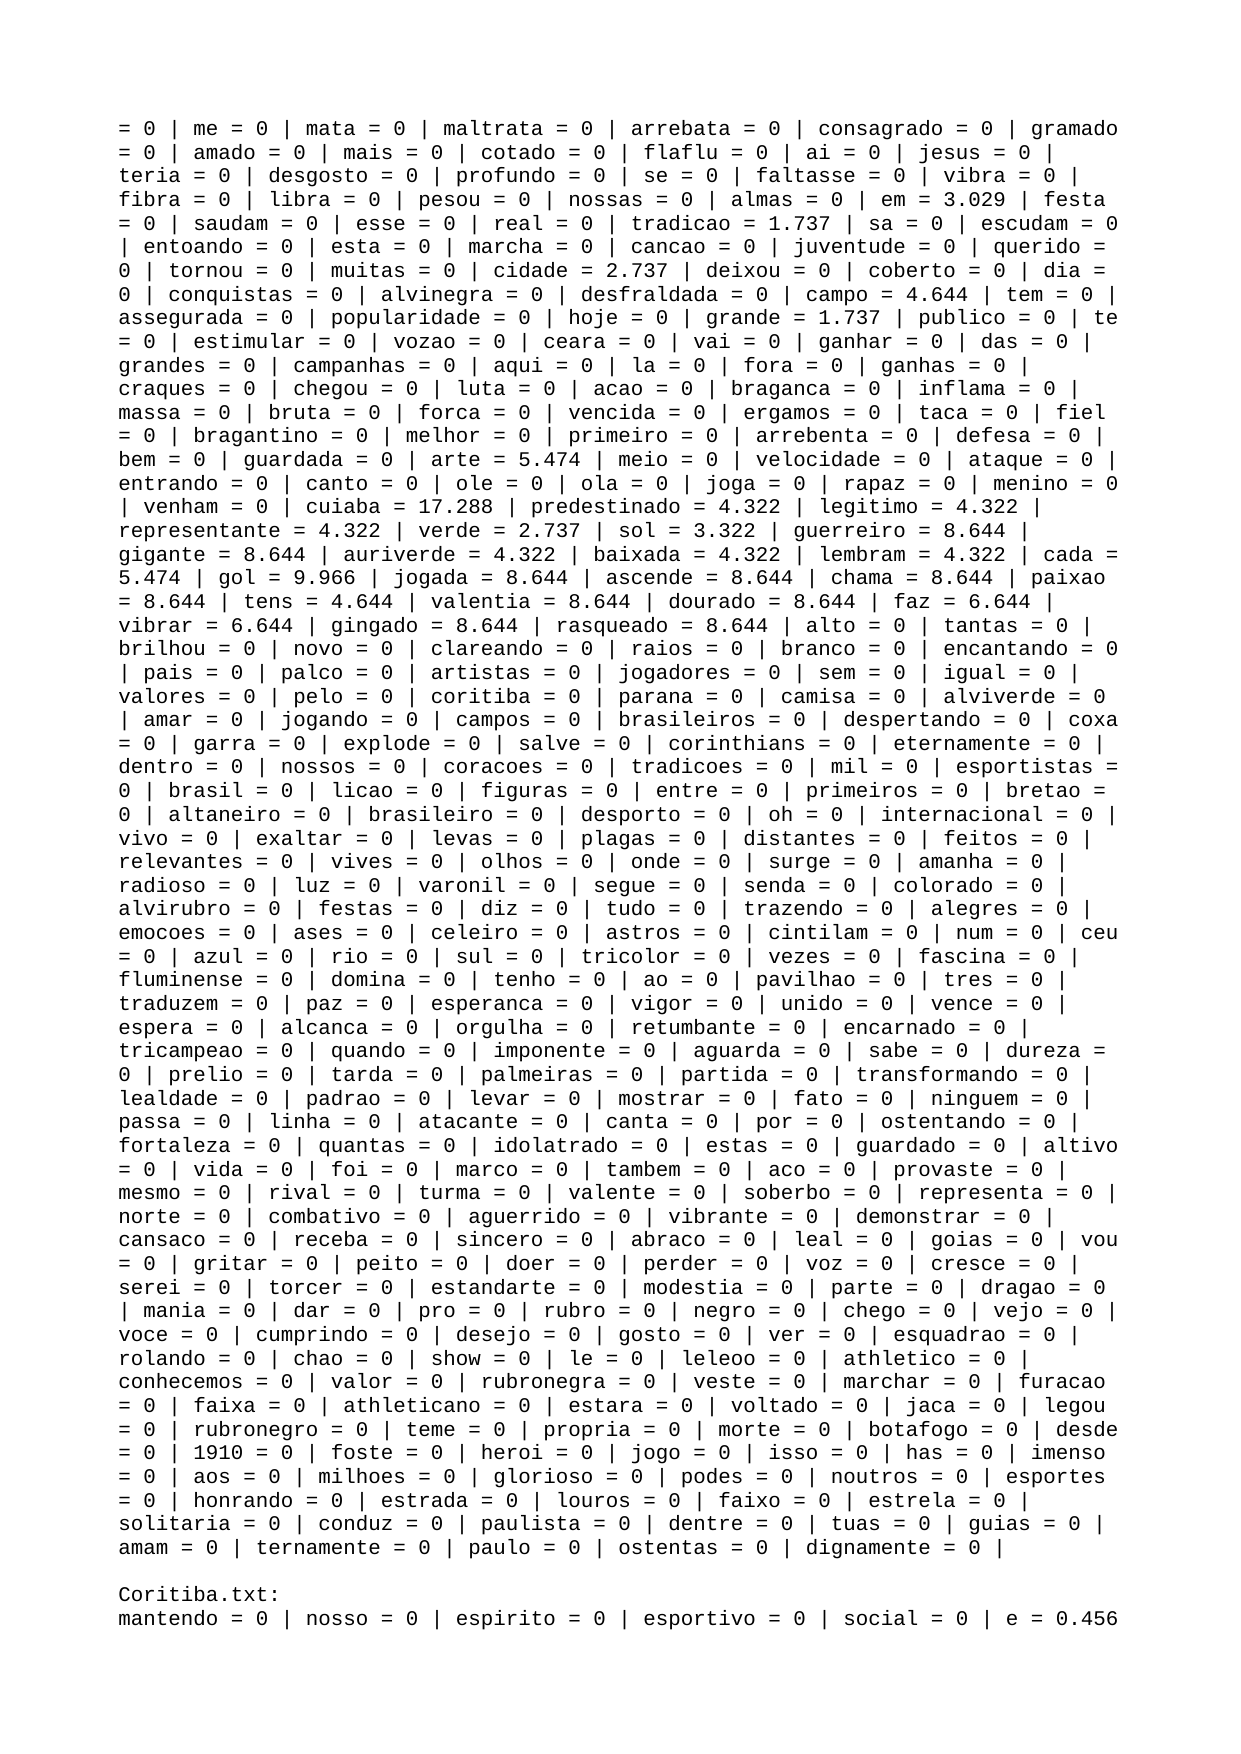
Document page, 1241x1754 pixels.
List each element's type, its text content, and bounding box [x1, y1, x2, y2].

text = 0 | me = 0 | mata = 0 | maltrata = 0 | arrebata = 0 | consagrado = 0 | gramado = 0 | amado = 0 | mais = 0 | cotado = 0 | flaflu = 0 | ai = 0 | jesus = 0 | teria = 0 | desgosto = 0 | profundo = 0 | se = 0 | faltasse = 0 | vibra = 0 | fibra = 0 | libra = 0 | pesou = 0 | nossas = 0 | almas = 0 | em = 3.029 | festa = 0 | saudam = 0 | esse = 0 | real = 0 | tradicao = 1.737 | sa = 0 | escudam = 0 | entoando = 0 | esta = 0 | marcha = 0 | cancao = 0 | juventude = 0 | querido = 0 | tornou = 0 | muitas = 0 | cidade = 2.737 | deixou = 0 | coberto = 0 | dia = 0 | conquistas = 0 | alvinegra = 0 | desfraldada = 0 | campo = 4.644 | tem = 0 | assegurada = 0 | popularidade = 0 | hoje = 0 | grande = 1.737 | publico = 0 | te = 0 | estimular = 0 | vozao = 0 | ceara = 0 | vai = 0 | ganhar = 0 | das = 0 | grandes = 0 | campanhas = 0 | aqui = 0 | la = 0 | fora = 0 | ganhas = 0 | craques = 0 | chegou = 0 | luta = 0 | acao = 0 | braganca = 0 | inflama = 0 | massa = 0 | bruta = 0 | forca = 0 | vencida = 0 | ergamos = 0 | taca = 0 | fiel = 0 | bragantino = 0 | melhor = 0 | primeiro = 0 | arrebenta = 0 | defesa = 0 | bem = 0 | guardada = 0 | arte = 5.474 | meio = 0 | velocidade = 0 | ataque = 0 | entrando = 0 | canto = 0 | ole = 0 | ola = 0 | joga = 0 | rapaz = 0 | menino = 0 | venham = 0 | cuiaba = 17.288 | predestinado = 4.322 | legitimo = 4.322 | representante = 4.322 | verde = 2.737 | sol = 3.322 | guerreiro = 8.644 | gigante = 8.644 | auriverde = 4.322 | baixada = 4.322 | lembram = 4.322 | cada = 5.474 | gol = 9.966 | jogada = 8.644 | ascende = 8.644 | chama = 8.644 | paixao = 8.644 | tens = 4.644 | valentia = 8.644 | dourado = 8.644 | faz = 6.644 | vibrar = 6.644 | gingado = 8.644 | rasqueado = 8.644 | alto = 0 | tantas = 0 | brilhou = 0 | novo = 0 | clareando = 0 | raios = 0 | branco = 0 | encantando = 0 | pais = 0 | palco = 0 | artistas = 0 | jogadores = 0 | sem = 0 | igual = 0 | valores = 0 | pelo = 0 | coritiba = 0 | parana = 0 | camisa = 0 | alviverde = 0 | amar = 0 | jogando = 0 | campos = 0 | brasileiros = 0 | despertando = 0 | coxa = 0 | garra = 0 | explode = 0 | salve = 0 | corinthians = 0 | eternamente = 0 | dentro = 0 | nossos = 0 | coracoes = 0 | tradicoes = 0 | mil = 0 | esportistas = 0 | brasil = 0 | licao = 0 | figuras = 0 | entre = 0 | primeiros = 0 | bretao = 0 | altaneiro = 0 | brasileiro = 0 | desporto = 0 | oh = 0 | internacional = 0 | vivo = 0 | exaltar = 0 | levas = 0 | plagas = 0 | distantes = 0 | feitos = 0 | relevantes = 0 | vives = 0 | olhos = 0 | onde = 0 | surge = 0 | amanha = 0 | radioso = 0 | luz = 0 | varonil = 0 | segue = 0 | senda = 0 | colorado = 0 | alvirubro = 0 | festas = 0 | diz = 0 | tudo = 0 | trazendo = 0 | alegres = 0 | emocoes = 0 | ases = 0 | celeiro = 0 | astros = 0 | cintilam = 0 | num = 0 | ceu = 0 | azul = 0 | rio = 0 | sul = 0 | tricolor = 0 | vezes = 0 | fascina = 0 | fluminense = 0 | domina = 0 | tenho = 0 | ao = 0 | pavilhao = 0 | tres = 0 | traduzem = 0 | paz = 0 | esperanca = 0 | vigor = 0 | unido = 0 | vence = 0 | espera = 0 | alcanca = 0 | orgulha = 0 | retumbante = 0 | encarnado = 0 | tricampeao = 0 | quando = 0 | imponente = 0 | aguarda = 0 | sabe = 0 | dureza = 0 | prelio = 0 | tarda = 0 | palmeiras = 0 | partida = 0 | transformando = 0 | lealdade = 0 | padrao = 0 | levar = 0 | mostrar = 0 | fato = 0 | ninguem = 0 | passa = 0 | linha = 0 | atacante = 0 | canta = 0 | por = 0 | ostentando = 0 | fortaleza = 0 | quantas = 0 | idolatrado = 0 | estas = 0 | guardado = 0 | altivo = 0 | vida = 0 | foi = 0 | marco = 0 | tambem = 0 | aco = 0 | provaste = 0 | mesmo = 0 | rival = 0 | turma = 0 | valente = 0 | soberbo = 0 | representa = 0 | norte = 0 | combativo = 0 | aguerrido = 0 | vibrante = 0 | demonstrar = 0 | cansaco = 0 | receba = 0 | sincero = 0 | abraco = 0 | leal = 0 | goias = 0 | vou = 0 | gritar = 0 | peito = 0 | doer = 0 | perder = 0 | voz = 0 | cresce = 0 | serei = 0 | torcer = 0 | estandarte = 0 | modestia = 0 | parte = 0 | dragao = 0 | mania = 0 | dar = 0 | pro = 0 | rubro = 0 | negro = 0 | chego = 0 | vejo = 0 | voce = 0 | cumprindo = 0 | desejo = 0 | gosto = 0 | ver = 0 | esquadrao = 0 | rolando = 0 | chao = 0 | show = 0 | le = 0 | leleoo = 0 | athletico = 0 | conhecemos = 0 | valor = 0 | rubronegra = 0 | veste = 0 | marchar = 0 | furacao = 0 | faixa = 0 | athleticano = 0 | estara = 0 | voltado = 0 | jaca = 0 | legou = 0 | rubronegro = 0 | teme = 0 | propria = 0 | morte = 0 | botafogo = 0 | desde = 0 | 1910 = 0 | foste = 0 | heroi = 0 | jogo = 0 | isso = 0 | has = 0 | imenso = 0 | aos = 0 | milhoes = 0 | glorioso = 0 | podes = 0 | noutros = 0 | esportes = 0 | honrando = 0 | estrada = 0 | louros = 0 | faixo = 0 | estrela = 0 | solitaria = 0 | conduz = 0 | paulista = 0 | dentre = 0 | tuas = 0 | guias = 0 | amam = 0 | ternamente = 0 | paulo = 0 | ostentas = 0 | dignamente = 0 | [118, 118, 1122, 1561]
text Coritiba.txt: [118, 1584, 1122, 1608]
text mantendo = 0 | nosso = 0 | espirito = 0 | esportivo = 0 | social = 0 | e = 0.456 [118, 1608, 1122, 1631]
